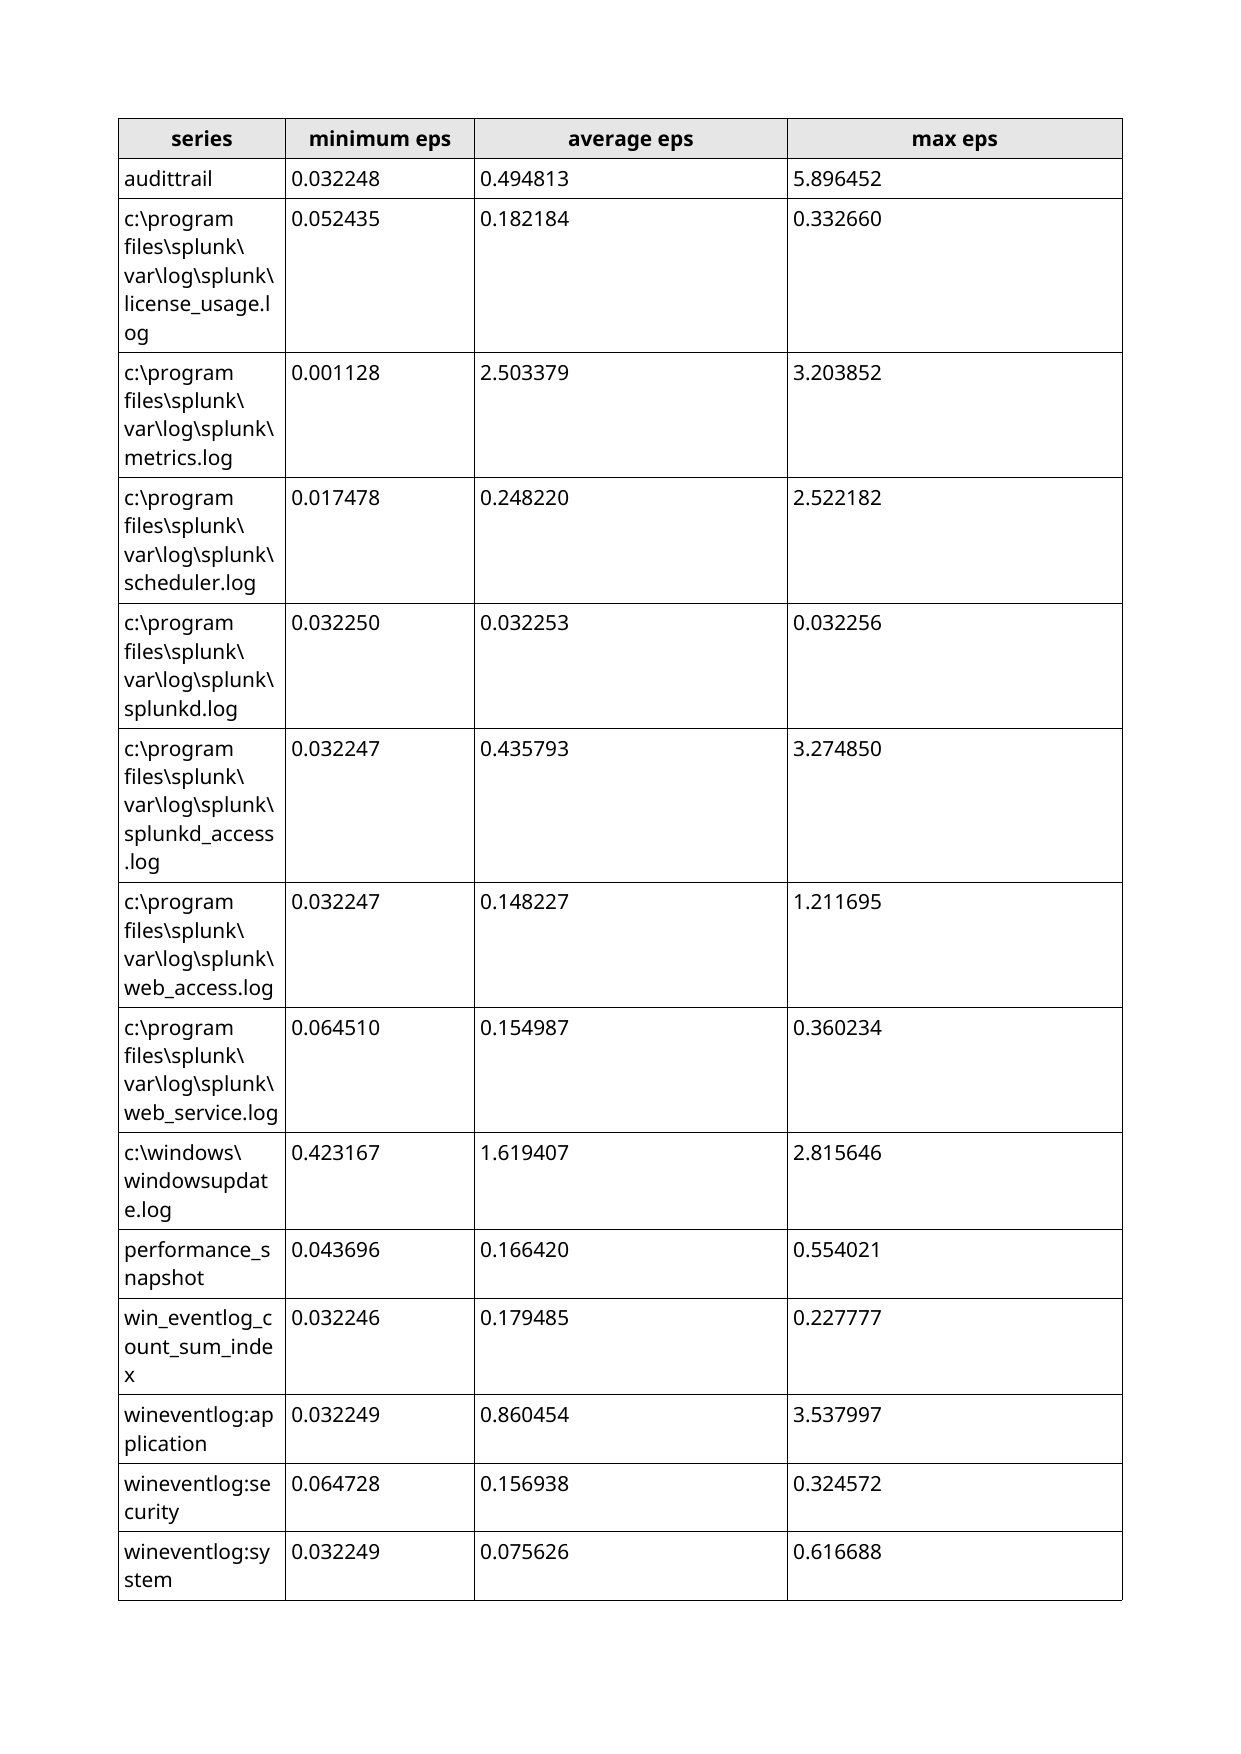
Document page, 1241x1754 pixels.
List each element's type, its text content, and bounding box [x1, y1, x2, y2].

table_header minimum eps [286, 119, 474, 158]
table_cell 0.032249 [286, 1532, 474, 1600]
table_cell c:\program files\splunk\var\log\splunk\web_access.log [119, 883, 285, 1007]
table_cell 0.332660 [788, 199, 1122, 352]
table_cell 0.064510 [286, 1008, 474, 1132]
table_cell 0.435793 [475, 729, 787, 882]
table_header series [119, 119, 285, 158]
table_cell 0.075626 [475, 1532, 787, 1600]
table_cell 0.032246 [286, 1299, 474, 1394]
table_cell c:\program files\splunk\var\log\splunk\web_service.log [119, 1008, 285, 1132]
table_cell 0.324572 [788, 1464, 1122, 1531]
table_cell 0.064728 [286, 1464, 474, 1531]
table_cell 0.032253 [475, 604, 787, 728]
table_cell 5.896452 [788, 159, 1122, 198]
table_cell 2.815646 [788, 1133, 1122, 1229]
table_cell 0.227777 [788, 1299, 1122, 1394]
table_cell 0.554021 [788, 1230, 1122, 1297]
table_cell 0.166420 [475, 1230, 787, 1297]
table_cell c:\program files\splunk\var\log\splunk\splunkd_access.log [119, 729, 285, 882]
table_cell 0.423167 [286, 1133, 474, 1229]
table_header average eps [475, 119, 787, 158]
table_cell wineventlog:system [119, 1532, 285, 1600]
table_cell c:\program files\splunk\var\log\splunk\license_usage.log [119, 199, 285, 352]
table_cell c:\program files\splunk\var\log\splunk\scheduler.log [119, 478, 285, 602]
table_cell 0.052435 [286, 199, 474, 352]
table_cell 0.043696 [286, 1230, 474, 1297]
table_cell wineventlog:application [119, 1395, 285, 1463]
table_cell 0.032250 [286, 604, 474, 728]
table_cell 0.032249 [286, 1395, 474, 1463]
table_cell 1.619407 [475, 1133, 787, 1229]
table_cell win_eventlog_count_sum_index [119, 1299, 285, 1394]
table_cell 3.274850 [788, 729, 1122, 882]
table_cell 0.032248 [286, 159, 474, 198]
table_cell 0.032247 [286, 883, 474, 1007]
table_header max eps [788, 119, 1122, 158]
table_cell 0.001128 [286, 353, 474, 477]
table_cell 0.494813 [475, 159, 787, 198]
table_cell 0.156938 [475, 1464, 787, 1531]
table_cell 0.182184 [475, 199, 787, 352]
table_cell c:\program files\splunk\var\log\splunk\metrics.log [119, 353, 285, 477]
table_cell audittrail [119, 159, 285, 198]
table_cell 0.860454 [475, 1395, 787, 1463]
table_cell 0.616688 [788, 1532, 1122, 1600]
table_cell c:\program files\splunk\var\log\splunk\splunkd.log [119, 604, 285, 728]
table_cell 0.032256 [788, 604, 1122, 728]
table_cell 3.203852 [788, 353, 1122, 477]
table_cell 2.503379 [475, 353, 787, 477]
table_cell 0.360234 [788, 1008, 1122, 1132]
table_cell c:\windows\windowsupdate.log [119, 1133, 285, 1229]
table_cell 0.017478 [286, 478, 474, 602]
table_cell 0.179485 [475, 1299, 787, 1394]
table_cell 1.211695 [788, 883, 1122, 1007]
table_cell 0.148227 [475, 883, 787, 1007]
table_cell performance_snapshot [119, 1230, 285, 1297]
table_cell 3.537997 [788, 1395, 1122, 1463]
table_cell wineventlog:security [119, 1464, 285, 1531]
table_cell 2.522182 [788, 478, 1122, 602]
table_cell 0.248220 [475, 478, 787, 602]
table_cell 0.032247 [286, 729, 474, 882]
table_cell 0.154987 [475, 1008, 787, 1132]
